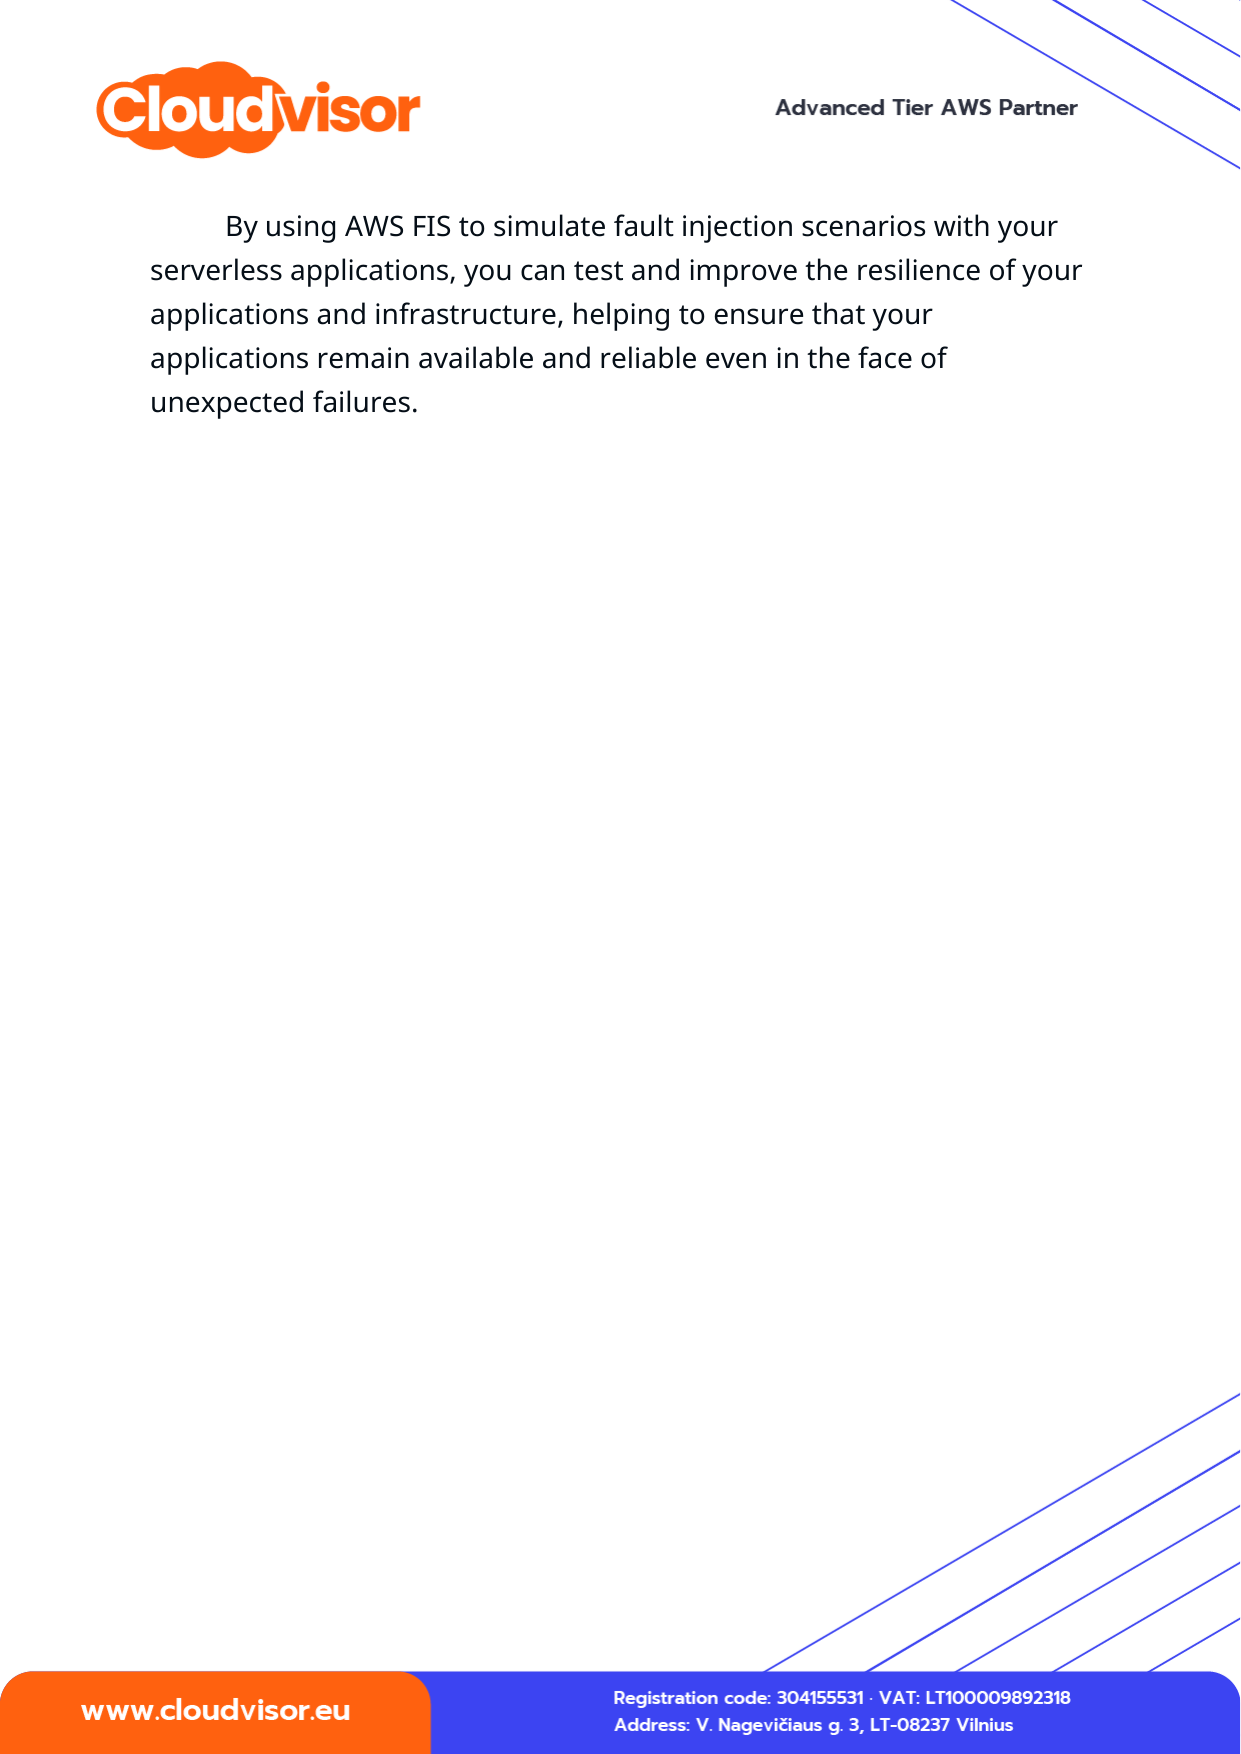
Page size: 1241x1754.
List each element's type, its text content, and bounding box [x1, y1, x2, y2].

text By using AWS FIS to simulate fault injection scenarios with your serverless applications, you can test and improve the resilience of your applications and infrastructure, helping to ensure that your applications remain available and reliable even in the face of unexpected failures. [150, 206, 1090, 421]
picture [0, 0, 1241, 1754]
